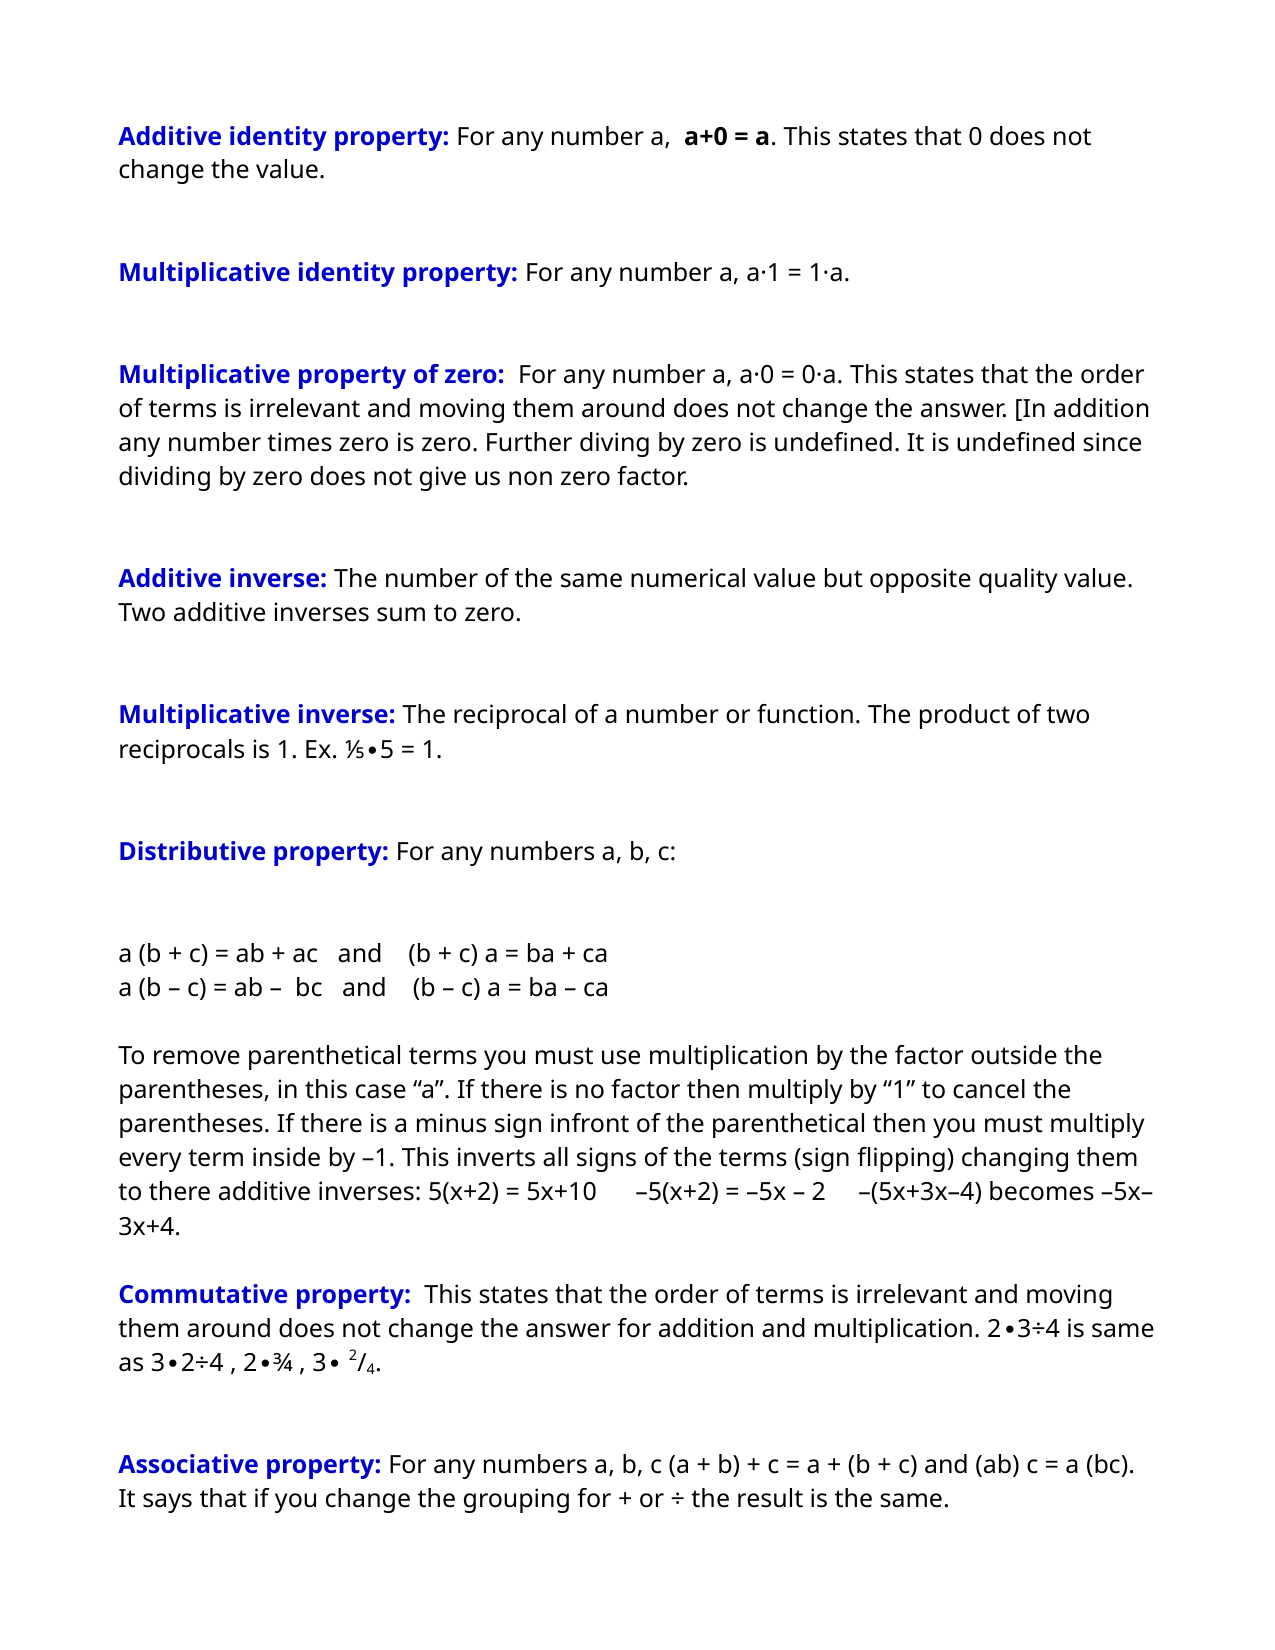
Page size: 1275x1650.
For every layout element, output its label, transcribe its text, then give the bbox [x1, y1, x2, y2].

text Multiplicative inverse: The reciprocal of a number or function. The product of two reciprocals is 1. Ex. ⅕∙5 = 1. [118, 697, 1157, 765]
text Additive inverse: The number of the same numerical value but opposite quality value. Two additive inverses sum to zero. [118, 561, 1157, 629]
text Multiplicative identity property: For any number a, a·1 = 1·a. [118, 254, 1157, 288]
text Commutative property: This states that the order of terms is irrelevant and moving them around does not change the answer for addition and multiplication. 2∙3÷4 is same as 3∙2÷4 , 2∙¾ , 3∙ 2/4. [118, 1276, 1157, 1378]
text Distributive property: For any numbers a, b, c: [118, 833, 1157, 867]
text a (b + c) = ab + ac and (b + c) a = ba + ca [118, 936, 1157, 970]
text Associative property: For any numbers a, b, c (a + b) + c = a + (b + c) and (ab) c = a (bc). It says that if you change the grouping for + or ÷ the result is the same. [118, 1447, 1157, 1515]
text To remove parenthetical terms you must use multiplication by the factor outside the parentheses, in this case “a”. If there is no factor then multiply by “1” to cancel the parentheses. If there is a minus sign infront of the parenthetical then you must multiply every term inside by –1. This inverts all signs of the terms (sign flipping) changing them to there additive inverses: 5(x+2) = 5x+10 –5(x+2) = –5x – 2 –(5x+3x–4) becomes –5x–3x+4. [118, 1038, 1157, 1242]
text a (b – c) = ab – bc and (b – c) a = ba – ca [118, 970, 1157, 1004]
text Additive identity property: For any number a, a+0 = a. This states that 0 does not change the value. [118, 118, 1157, 186]
text Multiplicative property of zero: For any number a, a·0 = 0·a. This states that the order of terms is irrelevant and moving them around does not change the answer. [In addition any number times zero is zero. Further diving by zero is undefined. It is undefined since dividing by zero does not give us non zero factor. [118, 357, 1157, 493]
